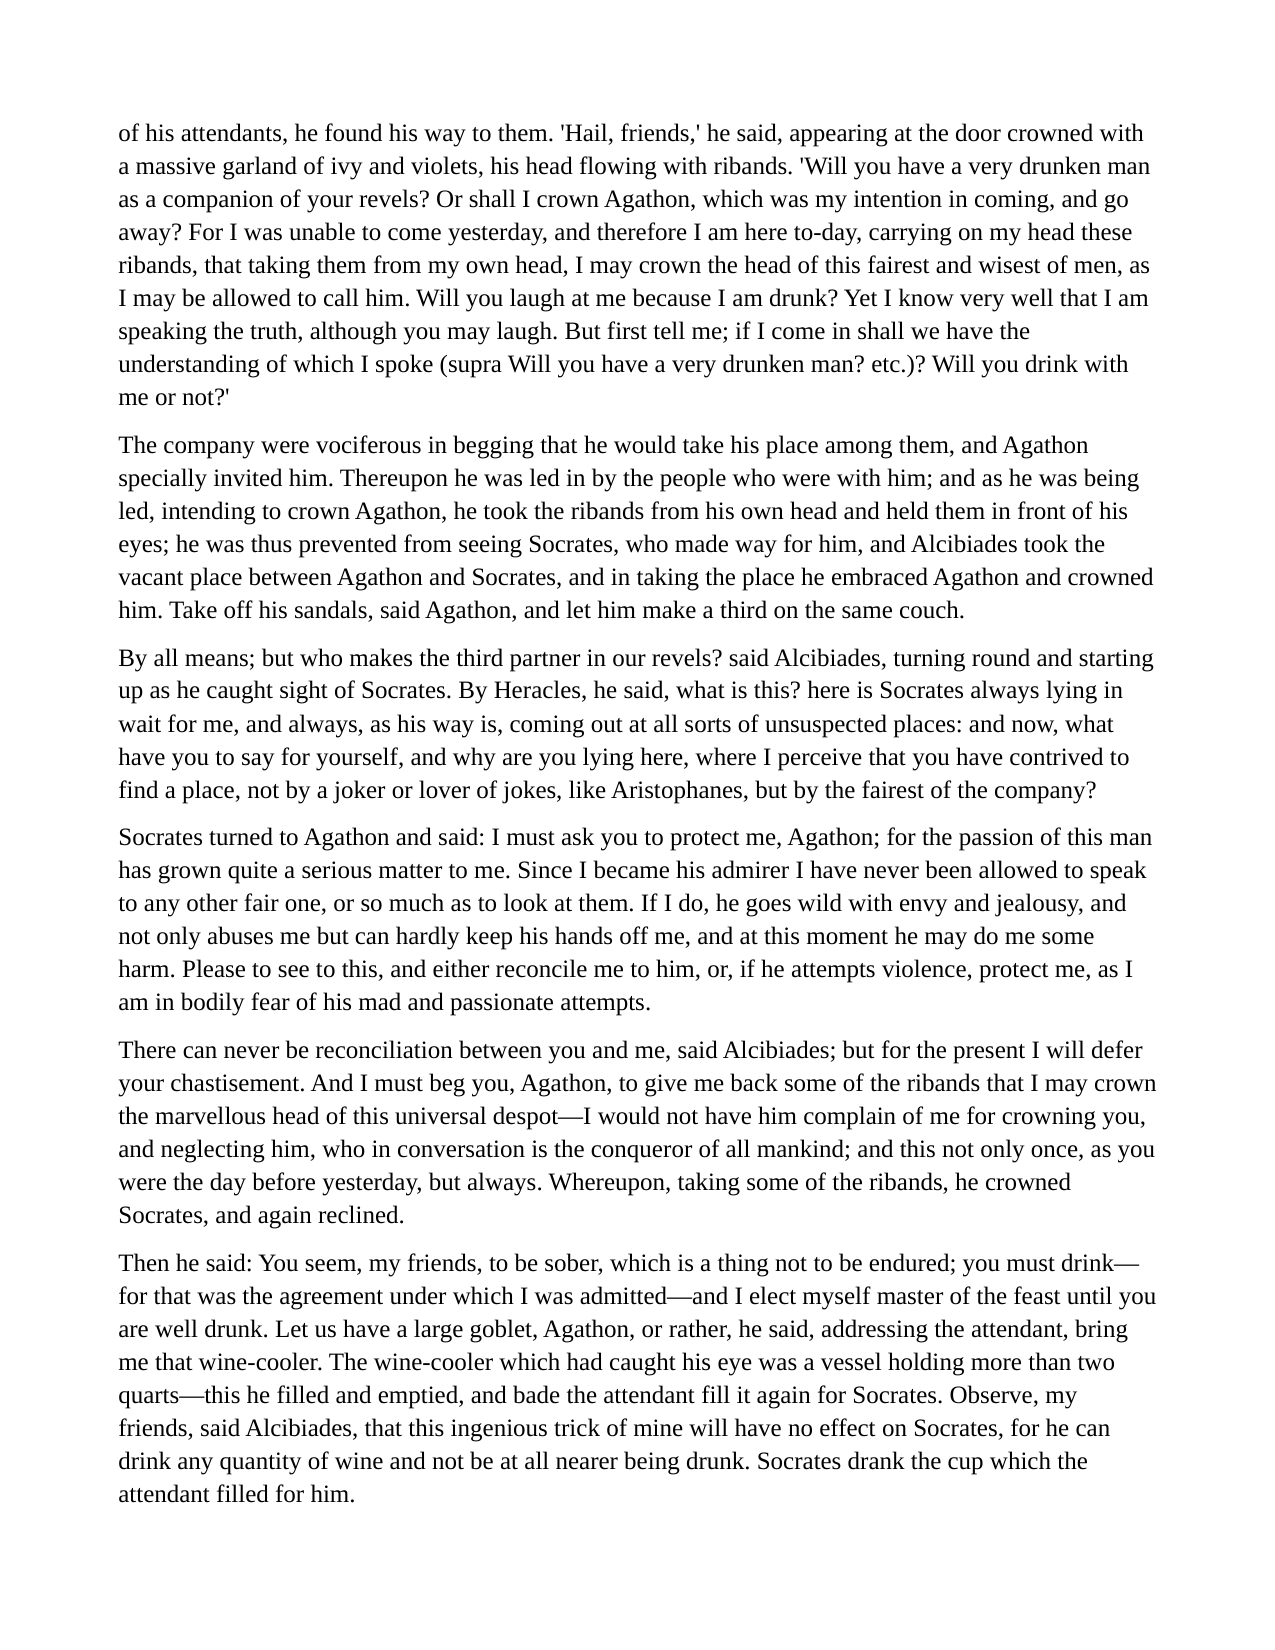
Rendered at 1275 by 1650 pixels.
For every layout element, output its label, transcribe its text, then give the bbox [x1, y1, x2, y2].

text The company were vociferous in begging that he would take his place among them, and Agathon specially invited him. Thereupon he was led in by the people who were with him; and as he was being led, intending to crown Agathon, he took the ribands from his own head and held them in front of his eyes; he was thus prevented from seeing Socrates, who made way for him, and Alcibiades took the vacant place between Agathon and Socrates, and in taking the place he embraced Agathon and crowned him. Take off his sandals, said Agathon, and let him make a third on the same couch. [118, 430, 1157, 624]
text There can never be reconciliation between you and me, said Alcibiades; but for the present I will defer your chastisement. And I must beg you, Agathon, to give me back some of the ribands that I may crown the marvellous head of this universal despot—I would not have him complain of me for crowning you, and neglecting him, who in conversation is the conqueror of all mankind; and this not only once, as you were the day before yesterday, but always. Whereupon, taking some of the ribands, he crowned Socrates, and again reclined. [118, 1035, 1157, 1229]
text Socrates turned to Agathon and said: I must ask you to protect me, Agathon; for the passion of this man has grown quite a serious matter to me. Since I became his admirer I have never been allowed to speak to any other fair one, or so much as to look at them. If I do, he goes wild with envy and jealousy, and not only abuses me but can hardly keep his hands off me, and at this moment he may do me some harm. Please to see to this, and either reconcile me to him, or, if he attempts violence, protect me, as I am in bodily fear of his mad and passionate attempts. [118, 822, 1157, 1016]
text Then he said: You seem, my friends, to be sober, which is a thing not to be endured; you must drink—for that was the agreement under which I was admitted—and I elect myself master of the feast until you are well drunk. Let us have a large goblet, Agathon, or rather, he said, addressing the attendant, bring me that wine-cooler. The wine-cooler which had caught his eye was a vessel holding more than two quarts—this he filled and emptied, and bade the attendant fill it again for Socrates. Observe, my friends, said Alcibiades, that this ingenious trick of mine will have no effect on Socrates, for he can drink any quantity of wine and not be at all nearer being drunk. Socrates drank the cup which the attendant filled for him. [118, 1248, 1157, 1508]
text of his attendants, he found his way to them. 'Hail, friends,' he said, appearing at the door crowned with a massive garland of ivy and violets, his head flowing with ribands. 'Will you have a very drunken man as a companion of your revels? Or shall I crown Agathon, which was my intention in coming, and go away? For I was unable to come yesterday, and therefore I am here to-day, carrying on my head these ribands, that taking them from my own head, I may crown the head of this fairest and wisest of men, as I may be allowed to call him. Will you laugh at me because I am drunk? Yet I know very well that I am speaking the truth, although you may laugh. But first tell me; if I come in shall we have the understanding of which I spoke (supra Will you have a very drunken man? etc.)? Will you drink with me or not?' [118, 118, 1157, 411]
text By all means; but who makes the third partner in our revels? said Alcibiades, turning round and starting up as he caught sight of Socrates. By Heracles, he said, what is this? here is Socrates always lying in wait for me, and always, as his way is, coming out at all sorts of unsuspected places: and now, what have you to say for yourself, and why are you lying here, where I perceive that you have contrived to find a place, not by a joker or lover of jokes, like Aristophanes, but by the fairest of the company? [118, 643, 1157, 803]
